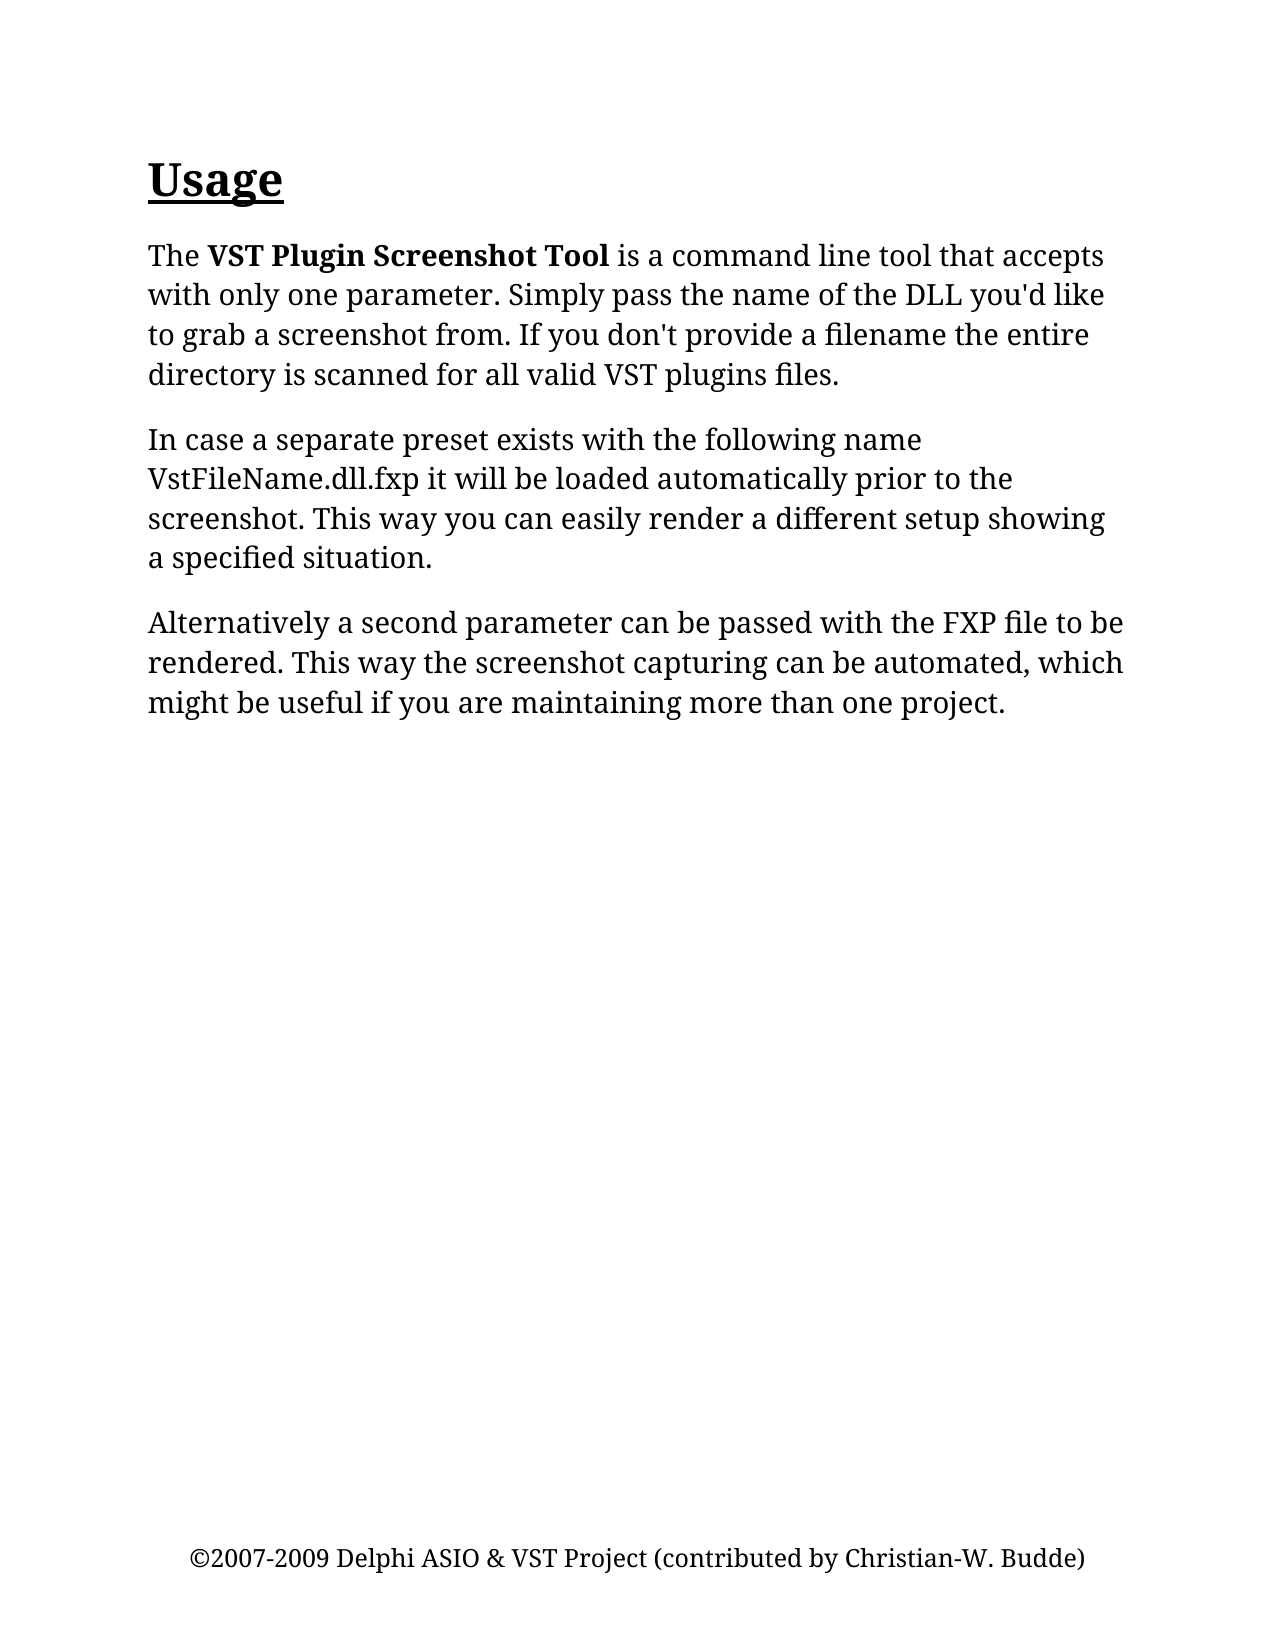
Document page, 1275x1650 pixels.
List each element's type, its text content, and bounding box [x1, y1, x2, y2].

text In case a separate preset exists with the following name VstFileName.dll.fxp it will be loaded automatically prior to the screenshot. This way you can easily render a different setup showing a specified situation. [148, 419, 1127, 577]
subtitle Usage [148, 148, 1127, 210]
text The VST Plugin Screenshot Tool is a command line tool that accepts with only one parameter. Simply pass the name of the DLL you'd like to grab a screenshot from. If you don't provide a filename the entire directory is scanned for all valid VST plugins files. [148, 235, 1127, 394]
text Alternatively a second parameter can be passed with the FXP file to be rendered. This way the screenshot capturing can be automated, which might be useful if you are maintaining more than one project. [148, 602, 1127, 722]
